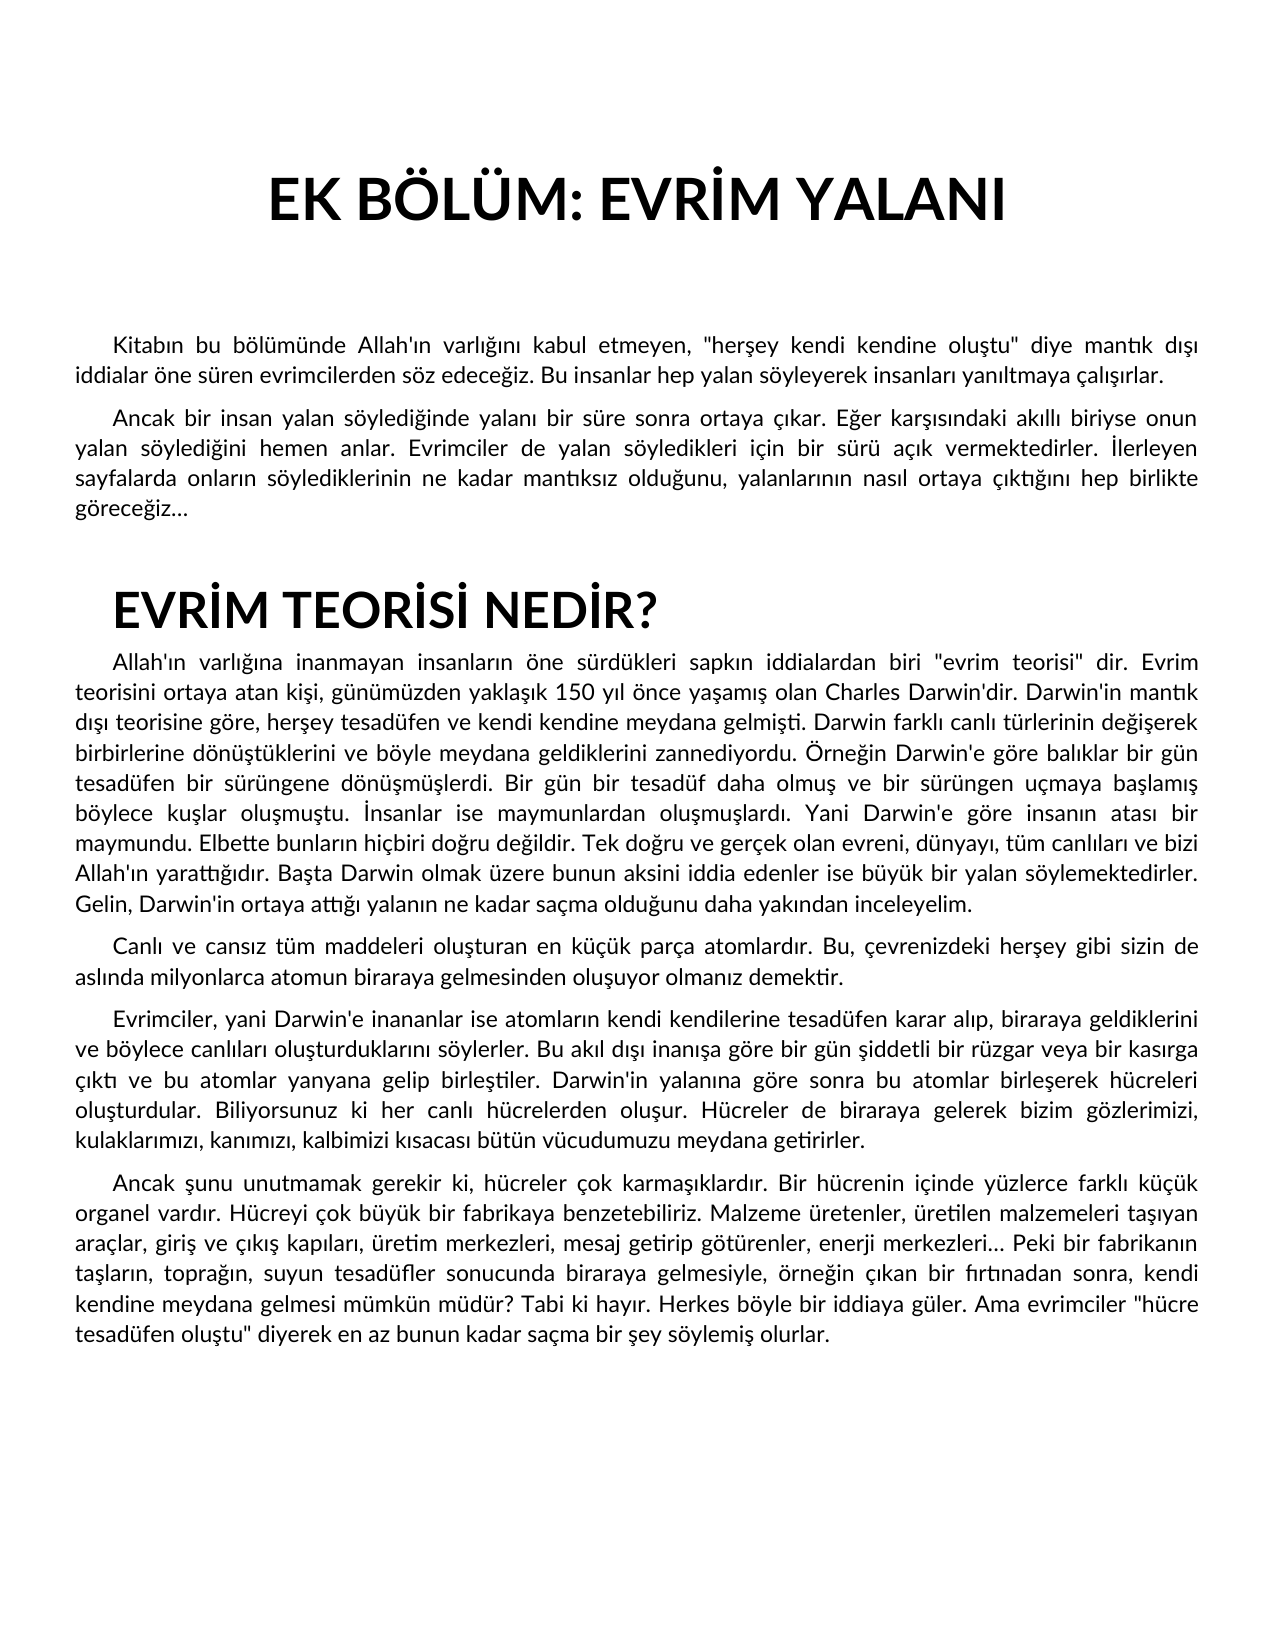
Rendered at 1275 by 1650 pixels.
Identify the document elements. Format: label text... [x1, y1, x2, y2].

text Kitabın bu bölümünde Allah'ın varlığını kabul etmeyen, "herşey kendi kendine oluştu" diye mantık dışı iddialar öne süren evrimcilerden söz edeceğiz. Bu insanlar hep yalan söyleyerek insanları yanıltmaya çalışırlar. [75, 330, 1200, 388]
text Ancak bir insan yalan söylediğinde yalanı bir süre sonra ortaya çıkar. Eğer karşısındaki akıllı biriyse onun yalan söylediğini hemen anlar. Evrimciler de yalan söyledikleri için bir sürü açık vermektedirler. İlerleyen sayfalarda onların söylediklerinin ne kadar mantıksız olduğunu, yalanlarının nasıl ortaya çıktığını hep birlikte göreceğiz… [75, 403, 1200, 521]
subtitle EVRİM TEORİSİ NEDİR? [112, 579, 1200, 639]
text Evrimciler, yani Darwin'e inananlar ise atomların kendi kendilerine tesadüfen karar alıp, biraraya geldiklerini ve böylece canlıları oluşturduklarını söylerler. Bu akıl dışı inanışa göre bir gün şiddetli bir rüzgar veya bir kasırga çıktı ve bu atomlar yanyana gelip birleştiler. Darwin'in yalanına göre sonra bu atomlar birleşerek hücreleri oluşturdular. Biliyorsunuz ki her canlı hücrelerden oluşur. Hücreler de biraraya gelerek bizim gözlerimizi, kulaklarımızı, kanımızı, kalbimizi kısacası bütün vücudumuzu meydana getirirler. [75, 1005, 1200, 1153]
subtitle EK BÖLÜM: EVRİM YALANI [75, 162, 1200, 232]
text Ancak şunu unutmamak gerekir ki, hücreler çok karmaşıklardır. Bir hücrenin içinde yüzlerce farklı küçük organel vardır. Hücreyi çok büyük bir fabrikaya benzetebiliriz. Malzeme üretenler, üretilen malzemeleri taşıyan araçlar, giriş ve çıkış kapıları, üretim merkezleri, mesaj getirip götürenler, enerji merkezleri… Peki bir fabrikanın taşların, toprağın, suyun tesadüfler sonucunda biraraya gelmesiyle, örneğin çıkan bir fırtınadan sonra, kendi kendine meydana gelmesi mümkün müdür? Tabi ki hayır. Herkes böyle bir iddiaya güler. Ama evrimciler "hücre tesadüfen oluştu" diyerek en az bunun kadar saçma bir şey söylemiş olurlar. [75, 1168, 1200, 1347]
text Allah'ın varlığına inanmayan insanların öne sürdükleri sapkın iddialardan biri "evrim teorisi" dir. Evrim teorisini ortaya atan kişi, günümüzden yaklaşık 150 yıl önce yaşamış olan Charles Darwin'dir. Darwin'in mantık dışı teorisine göre, herşey tesadüfen ve kendi kendine meydana gelmişti. Darwin farklı canlı türlerinin değişerek birbirlerine dönüştüklerini ve böyle meydana geldiklerini zannediyordu. Örneğin Darwin'e göre balıklar bir gün tesadüfen bir sürüngene dönüşmüşlerdi. Bir gün bir tesadüf daha olmuş ve bir sürüngen uçmaya başlamış böylece kuşlar oluşmuştu. İnsanlar ise maymunlardan oluşmuşlardı. Yani Darwin'e göre insanın atası bir maymundu. Elbette bunların hiçbiri doğru değildir. Tek doğru ve gerçek olan evreni, dünyayı, tüm canlıları ve bizi Allah'ın yarattığıdır. Başta Darwin olmak üzere bunun aksini iddia edenler ise büyük bir yalan söylemektedirler. Gelin, Darwin'in ortaya attığı yalanın ne kadar saçma olduğunu daha yakından inceleyelim. [75, 648, 1200, 917]
text Canlı ve cansız tüm maddeleri oluşturan en küçük parça atomlardır. Bu, çevrenizdeki herşey gibi sizin de aslında milyonlarca atomun biraraya gelmesinden oluşuyor olmanız demektir. [75, 932, 1200, 990]
